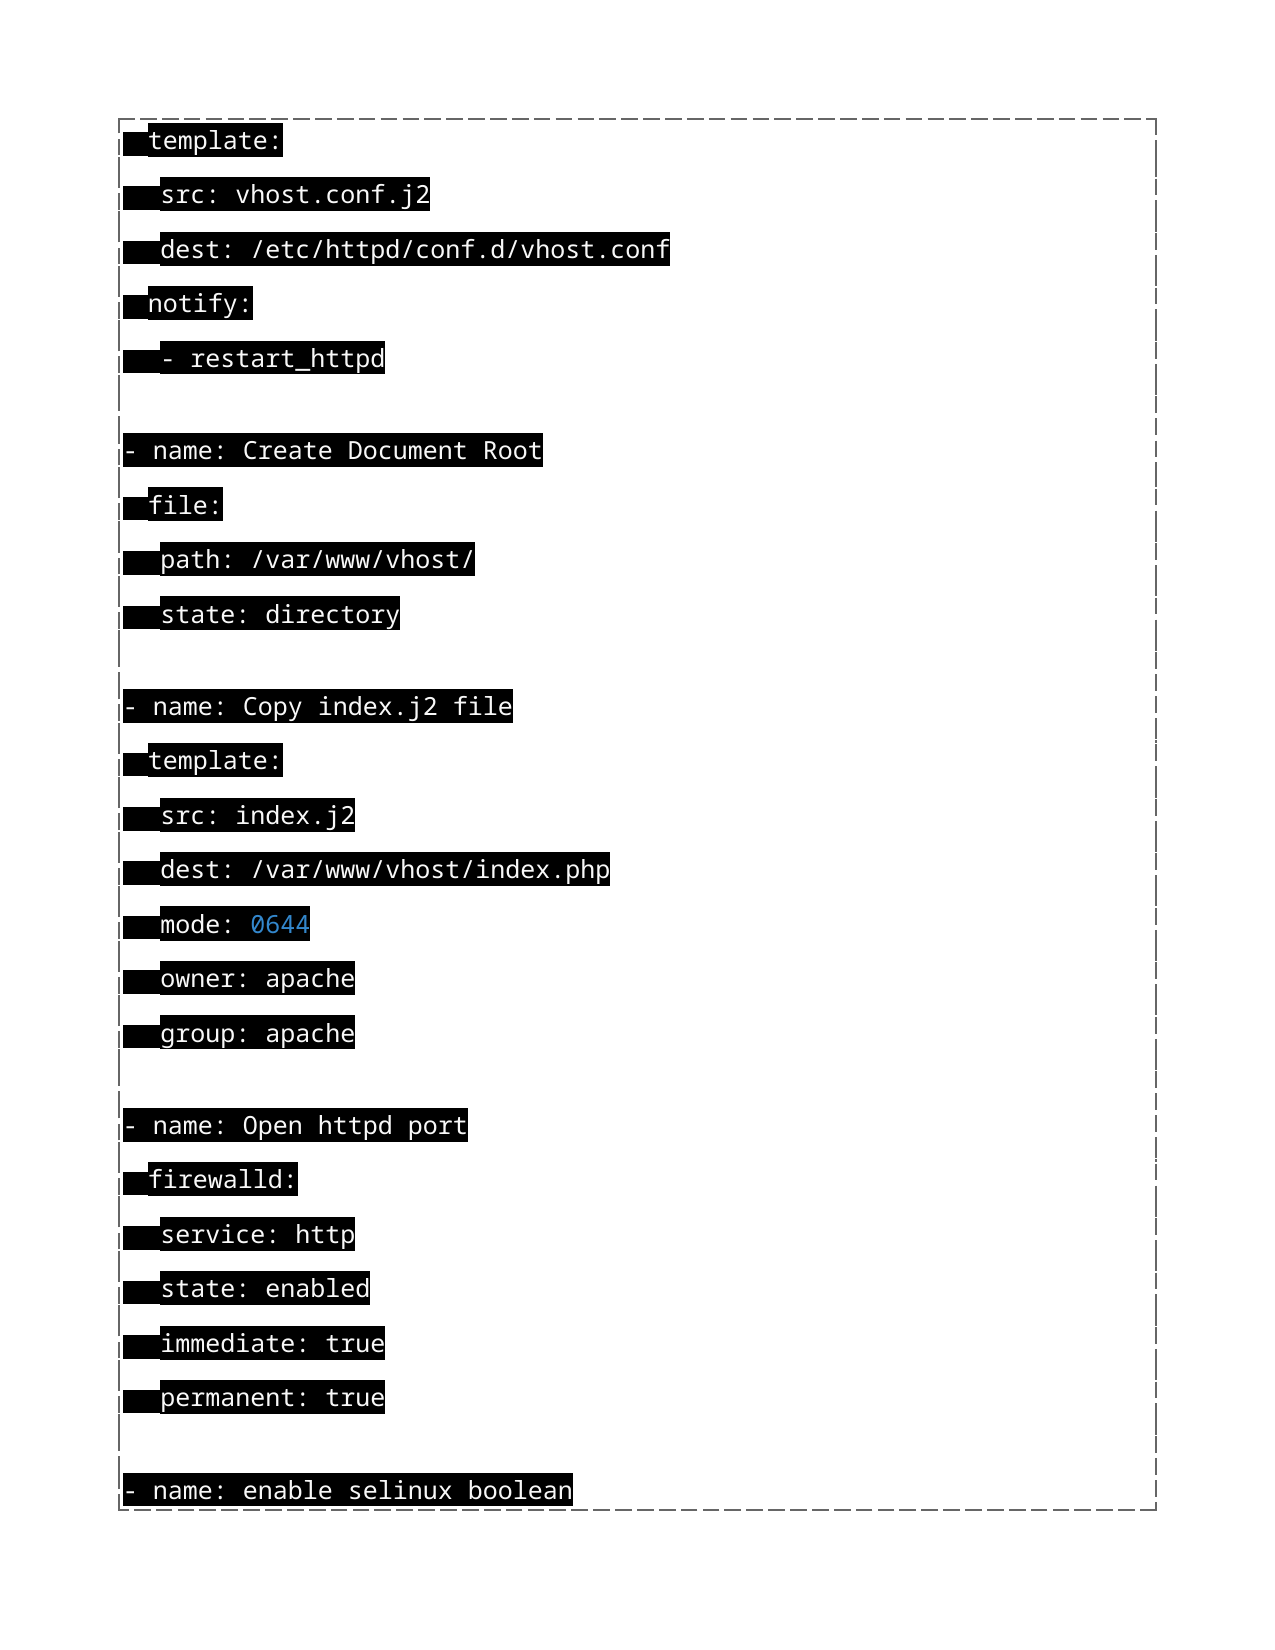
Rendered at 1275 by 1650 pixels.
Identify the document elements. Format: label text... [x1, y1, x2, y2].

text - restart_httpd [118, 336, 1157, 374]
text src: index.j2 [118, 793, 1157, 832]
text group: apache [118, 1011, 1157, 1049]
text path: /var/www/vhost/ [118, 537, 1157, 576]
text state: directory [118, 592, 1157, 630]
text firewalld: [118, 1158, 1157, 1196]
text - name: Create Document Root [118, 428, 1157, 467]
text service: http [118, 1212, 1157, 1251]
text - name: Copy index.j2 file [118, 684, 1157, 723]
text notify: [118, 282, 1157, 320]
text owner: apache [118, 956, 1157, 995]
text state: enabled [118, 1267, 1157, 1305]
text - name: enable selinux boolean [118, 1468, 1157, 1511]
text dest: /var/www/vhost/index.php [118, 847, 1157, 886]
text dest: /etc/httpd/conf.d/vhost.conf [118, 227, 1157, 266]
text permanent: true [118, 1376, 1157, 1414]
text - name: Open httpd port [118, 1103, 1157, 1142]
text template: [118, 118, 1157, 157]
text immediate: true [118, 1321, 1157, 1360]
text file: [118, 483, 1157, 521]
text src: vhost.conf.j2 [118, 173, 1157, 211]
text template: [118, 738, 1157, 777]
text mode: 0644 [118, 902, 1157, 941]
